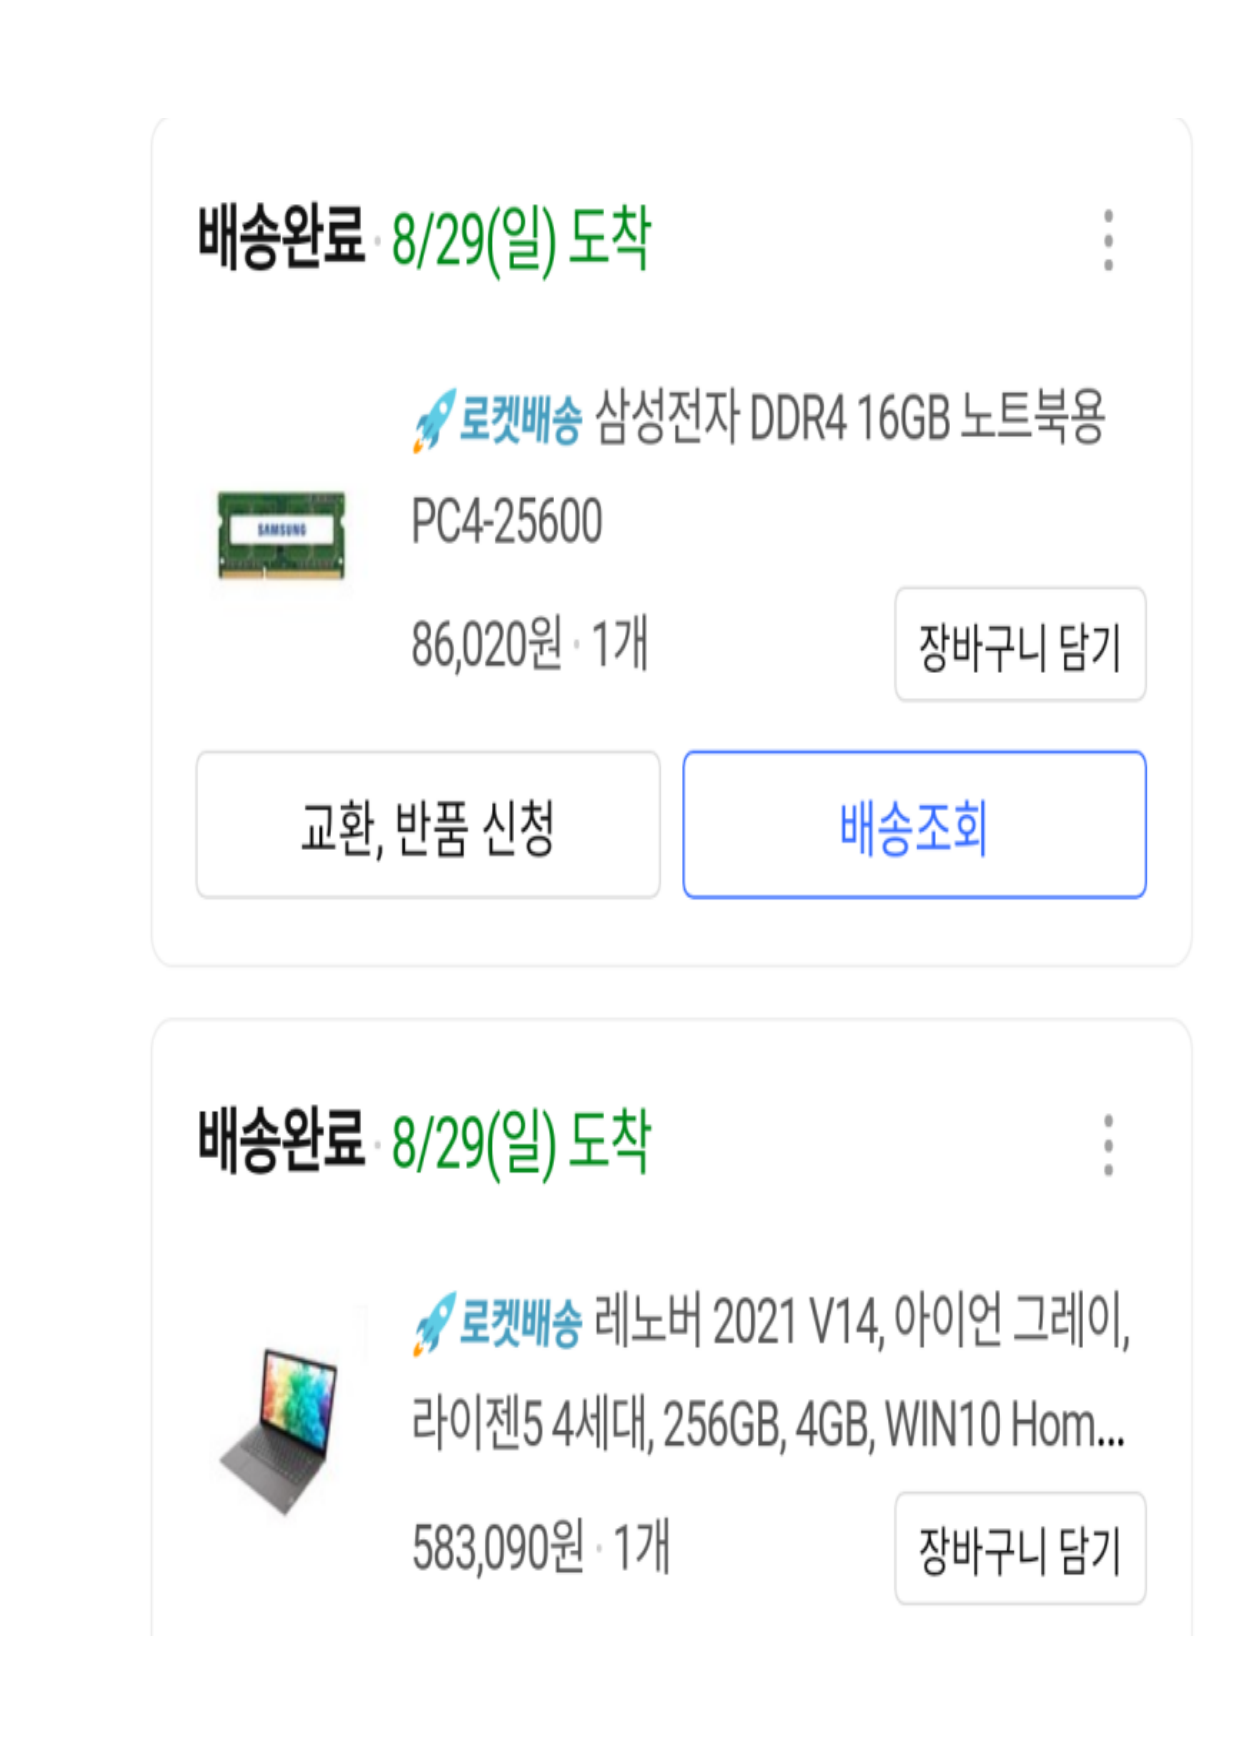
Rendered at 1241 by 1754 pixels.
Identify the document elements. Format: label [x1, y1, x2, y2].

picture [118, 118, 1223, 1636]
